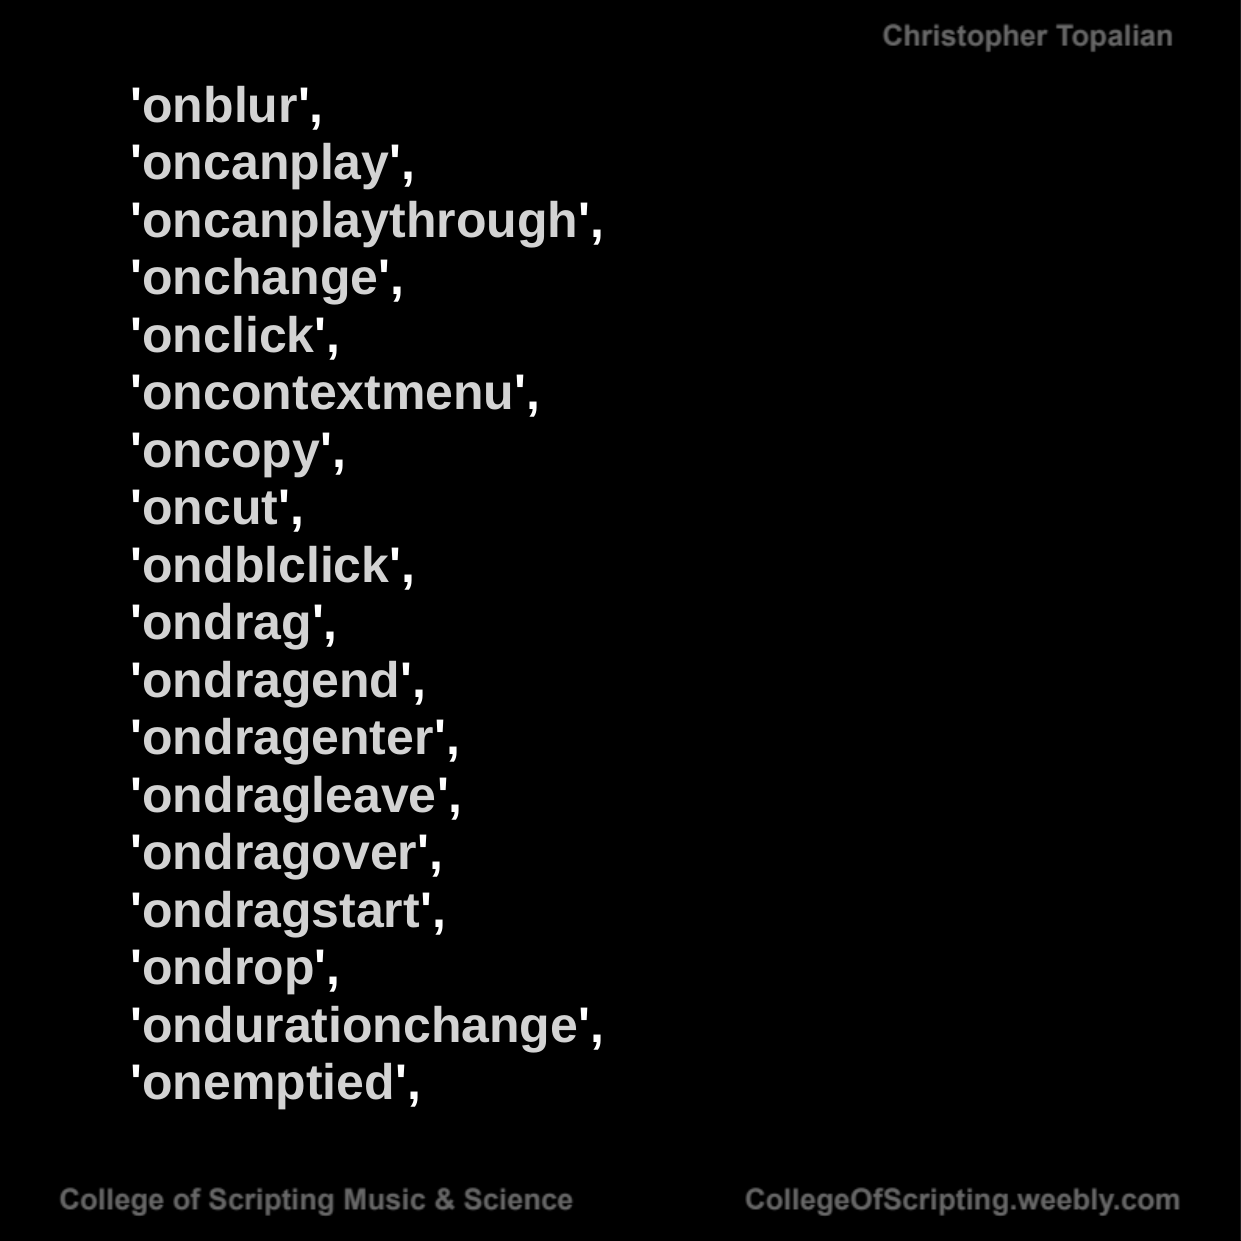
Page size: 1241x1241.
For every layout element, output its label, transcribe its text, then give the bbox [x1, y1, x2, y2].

text 'ondragstart', [75, 880, 1166, 937]
text 'ondurationchange', [75, 995, 1166, 1052]
text 'ondragover', [75, 822, 1166, 880]
text 'ondragenter', [75, 707, 1166, 765]
text 'onchange', [75, 247, 1166, 305]
text 'oncontextmenu', [75, 362, 1166, 420]
text 'oncanplay', [75, 132, 1166, 190]
text 'onclick', [75, 305, 1166, 362]
text 'ondragend', [75, 650, 1166, 707]
text 'ondragleave', [75, 765, 1166, 822]
text 'ondrop', [75, 937, 1166, 995]
text 'oncanplaythrough', [75, 190, 1166, 247]
text 'ondrag', [75, 592, 1166, 650]
text 'oncut', [75, 477, 1166, 535]
text 'onblur', [75, 75, 1166, 132]
text 'onemptied', [75, 1052, 1166, 1110]
text 'ondblclick', [75, 535, 1166, 592]
text 'oncopy', [75, 420, 1166, 477]
